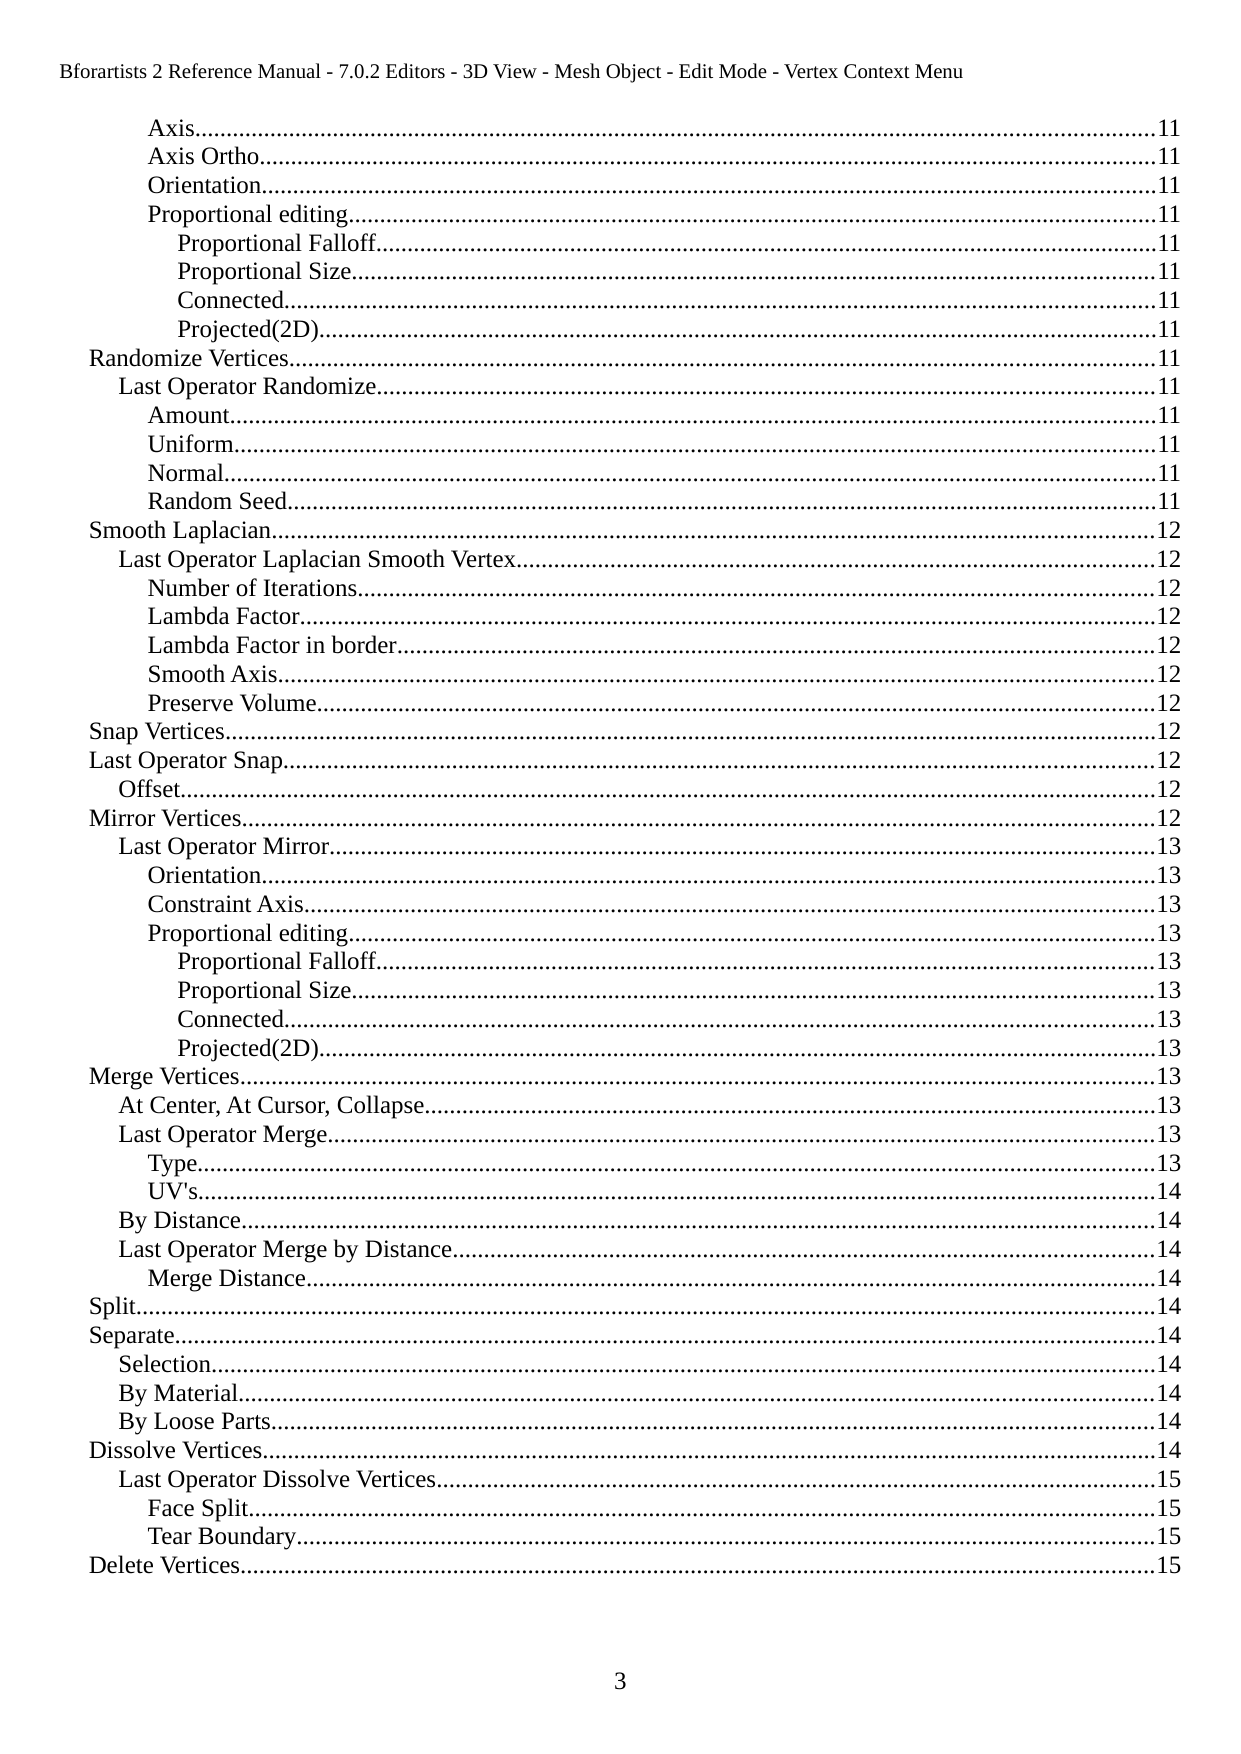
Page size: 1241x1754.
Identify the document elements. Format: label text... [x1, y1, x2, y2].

text Randomize Vertices 11 [88, 343, 1181, 371]
text Axis 11 [147, 113, 1181, 141]
text Face Split 15 [147, 1493, 1181, 1521]
text By Material 14 [118, 1378, 1181, 1406]
text Last Operator Mirror 13 [118, 831, 1181, 860]
text Smooth Laplacian 12 [88, 515, 1181, 544]
text Projected(2D) 13 [177, 1033, 1181, 1061]
text Proportional editing 11 [147, 199, 1181, 228]
text Normal 11 [147, 458, 1181, 486]
text Number of Iterations 12 [147, 573, 1181, 601]
text Snap Vertices 12 [88, 716, 1181, 745]
text Separate 14 [88, 1320, 1181, 1349]
text Proportional Size 13 [177, 975, 1181, 1004]
text At Center, At Cursor, Collapse 13 [118, 1090, 1181, 1119]
text Merge Vertices 13 [88, 1061, 1181, 1090]
text Connected 11 [177, 285, 1181, 314]
text Orientation 11 [147, 170, 1181, 199]
text Offset 12 [118, 774, 1181, 803]
text Last Operator Laplacian Smooth Vertex 12 [118, 544, 1181, 573]
text Connected 13 [177, 1004, 1181, 1033]
text Split 14 [88, 1291, 1181, 1320]
text Last Operator Randomize 11 [118, 371, 1181, 400]
text Delete Vertices 15 [88, 1550, 1181, 1579]
text Axis Ortho 11 [147, 141, 1181, 170]
text Uniform 11 [147, 429, 1181, 458]
text Amount 11 [147, 400, 1181, 429]
text Constraint Axis 13 [147, 889, 1181, 918]
text Mirror Vertices 12 [88, 803, 1181, 831]
text Dissolve Vertices 14 [88, 1435, 1181, 1464]
text Last Operator Merge 13 [118, 1119, 1181, 1148]
text Type 13 [147, 1148, 1181, 1176]
text Last Operator Dissolve Vertices 15 [118, 1464, 1181, 1493]
text Selection 14 [118, 1349, 1181, 1378]
text Tear Boundary 15 [147, 1521, 1181, 1550]
text Proportional editing 13 [147, 918, 1181, 946]
text Lambda Factor 12 [147, 601, 1181, 630]
text By Loose Parts 14 [118, 1406, 1181, 1435]
text Lambda Factor in border 12 [147, 630, 1181, 659]
text Merge Distance 14 [147, 1263, 1181, 1291]
text UV's 14 [147, 1176, 1181, 1205]
text Proportional Falloff 13 [177, 946, 1181, 975]
text Last Operator Snap 12 [88, 745, 1181, 774]
text Last Operator Merge by Distance 14 [118, 1234, 1181, 1263]
text Proportional Falloff 11 [177, 228, 1181, 256]
text Smooth Axis 12 [147, 659, 1181, 688]
text Projected(2D) 11 [177, 314, 1181, 343]
text By Distance 14 [118, 1205, 1181, 1234]
text Orientation 13 [147, 860, 1181, 889]
text Preserve Volume 12 [147, 688, 1181, 716]
text Proportional Size 11 [177, 256, 1181, 285]
text Random Seed 11 [147, 486, 1181, 515]
